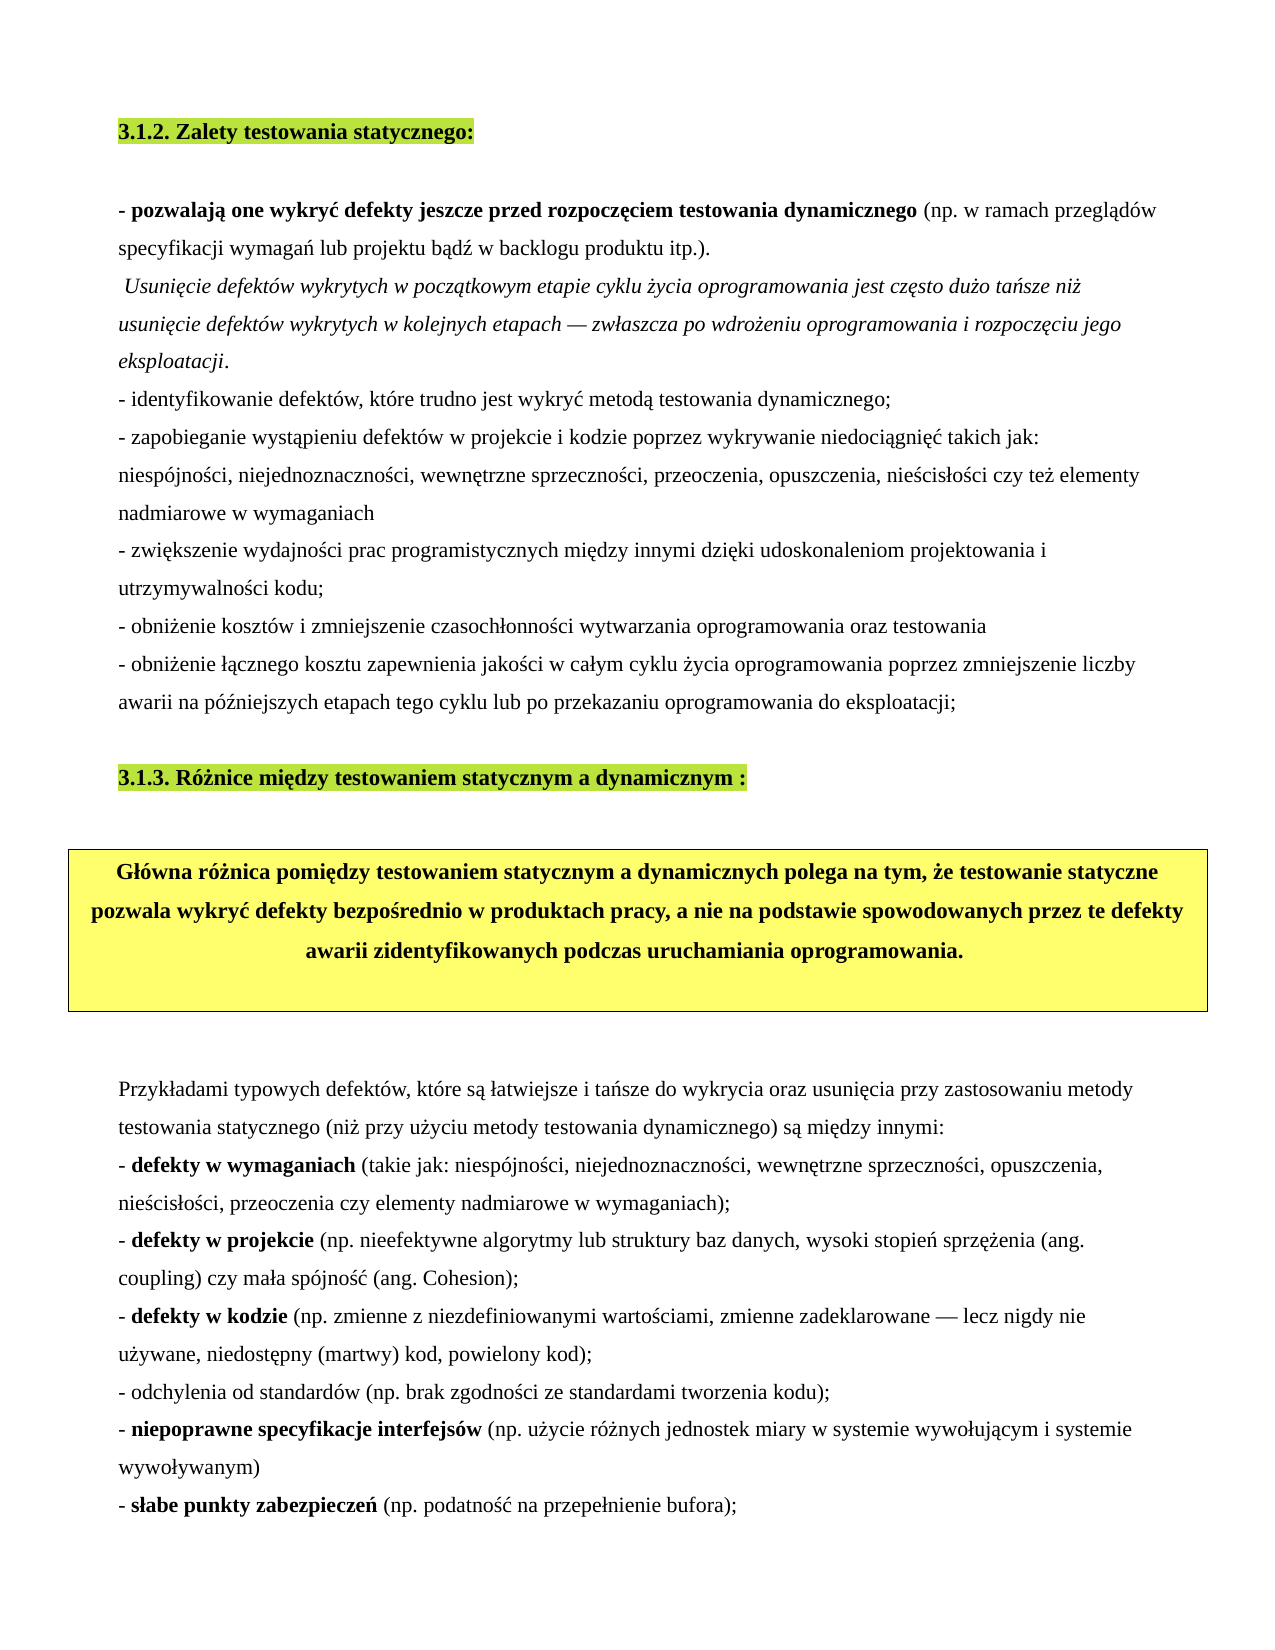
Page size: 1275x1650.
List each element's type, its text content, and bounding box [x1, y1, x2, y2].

text - identyfikowanie defektów, które trudno jest wykryć metodą testowania dynamicznego; [118, 386, 1157, 411]
text 3.1.2. Zalety testowania statycznego: [118, 118, 1157, 144]
text - pozwalają one wykryć defekty jeszcze przed rozpoczęciem testowania dynamicznego (np. w ramach przeglądów specyfikacji wymagań lub projektu bądź w backlogu produktu itp.). [118, 197, 1157, 260]
text - defekty w wymaganiach (takie jak: niespójności, niejednoznaczności, wewnętrzne sprzeczności, opuszczenia, nieścisłości, przeoczenia czy elementy nadmiarowe w wymaganiach); [118, 1152, 1157, 1215]
text Usunięcie defektów wykrytych w początkowym etapie cyklu życia oprogramowania jest często dużo tańsze niż usunięcie defektów wykrytych w kolejnych etapach — zwłaszcza po wdrożeniu oprogramowania i rozpoczęciu jego eksploatacji. [118, 273, 1157, 373]
text - obniżenie kosztów i zmniejszenie czasochłonności wytwarzania oprogramowania oraz testowania [118, 613, 1157, 638]
text - zapobieganie wystąpieniu defektów w projekcie i kodzie poprzez wykrywanie niedociągnięć takich jak: niespójności, niejednoznaczności, wewnętrzne sprzeczności, przeoczenia, opuszczenia, nieścisłości czy też elementy nadmiarowe w wymaganiach [118, 424, 1157, 525]
text 3.1.3. Różnice między testowaniem statycznym a dynamicznym : [118, 764, 1157, 791]
text - odchylenia od standardów (np. brak zgodności ze standardami tworzenia kodu); [118, 1379, 1157, 1404]
text - obniżenie łącznego kosztu zapewnienia jakości w całym cyklu życia oprogramowania poprzez zmniejszenie liczby awarii na późniejszych etapach tego cyklu lub po przekazaniu oprogramowania do eksploatacji; [118, 651, 1157, 714]
text Przykładami typowych defektów, które są łatwiejsze i tańsze do wykrycia oraz usunięcia przy zastosowaniu metody testowania statycznego (niż przy użyciu metody testowania dynamicznego) są między innymi: [118, 1076, 1157, 1139]
text - zwiększenie wydajności prac programistycznych między innymi dzięki udoskonaleniom projektowania i utrzymywalności kodu; [118, 537, 1157, 600]
text Główna różnica pomiędzy testowaniem statycznym a dynamicznych polega na tym, że testowanie statyczne pozwala wykryć defekty bezpośrednio w produktach pracy, a nie na podstawie spowodowanych przez te defekty awarii zidentyfikowanych podczas uruchamiania oprogramowania. [77, 858, 1198, 963]
text - defekty w kodzie (np. zmienne z niezdefiniowanymi wartościami, zmienne zadeklarowane — lecz nigdy nie używane, niedostępny (martwy) kod, powielony kod); [118, 1303, 1157, 1366]
text - defekty w projekcie (np. nieefektywne algorytmy lub struktury baz danych, wysoki stopień sprzężenia (ang. coupling) czy mała spójność (ang. Cohesion); [118, 1227, 1157, 1290]
text - słabe punkty zabezpieczeń (np. podatność na przepełnienie bufora); [118, 1492, 1157, 1517]
text - niepoprawne specyfikacje interfejsów (np. użycie różnych jednostek miary w systemie wywołującym i systemie wywoływanym) [118, 1416, 1157, 1479]
